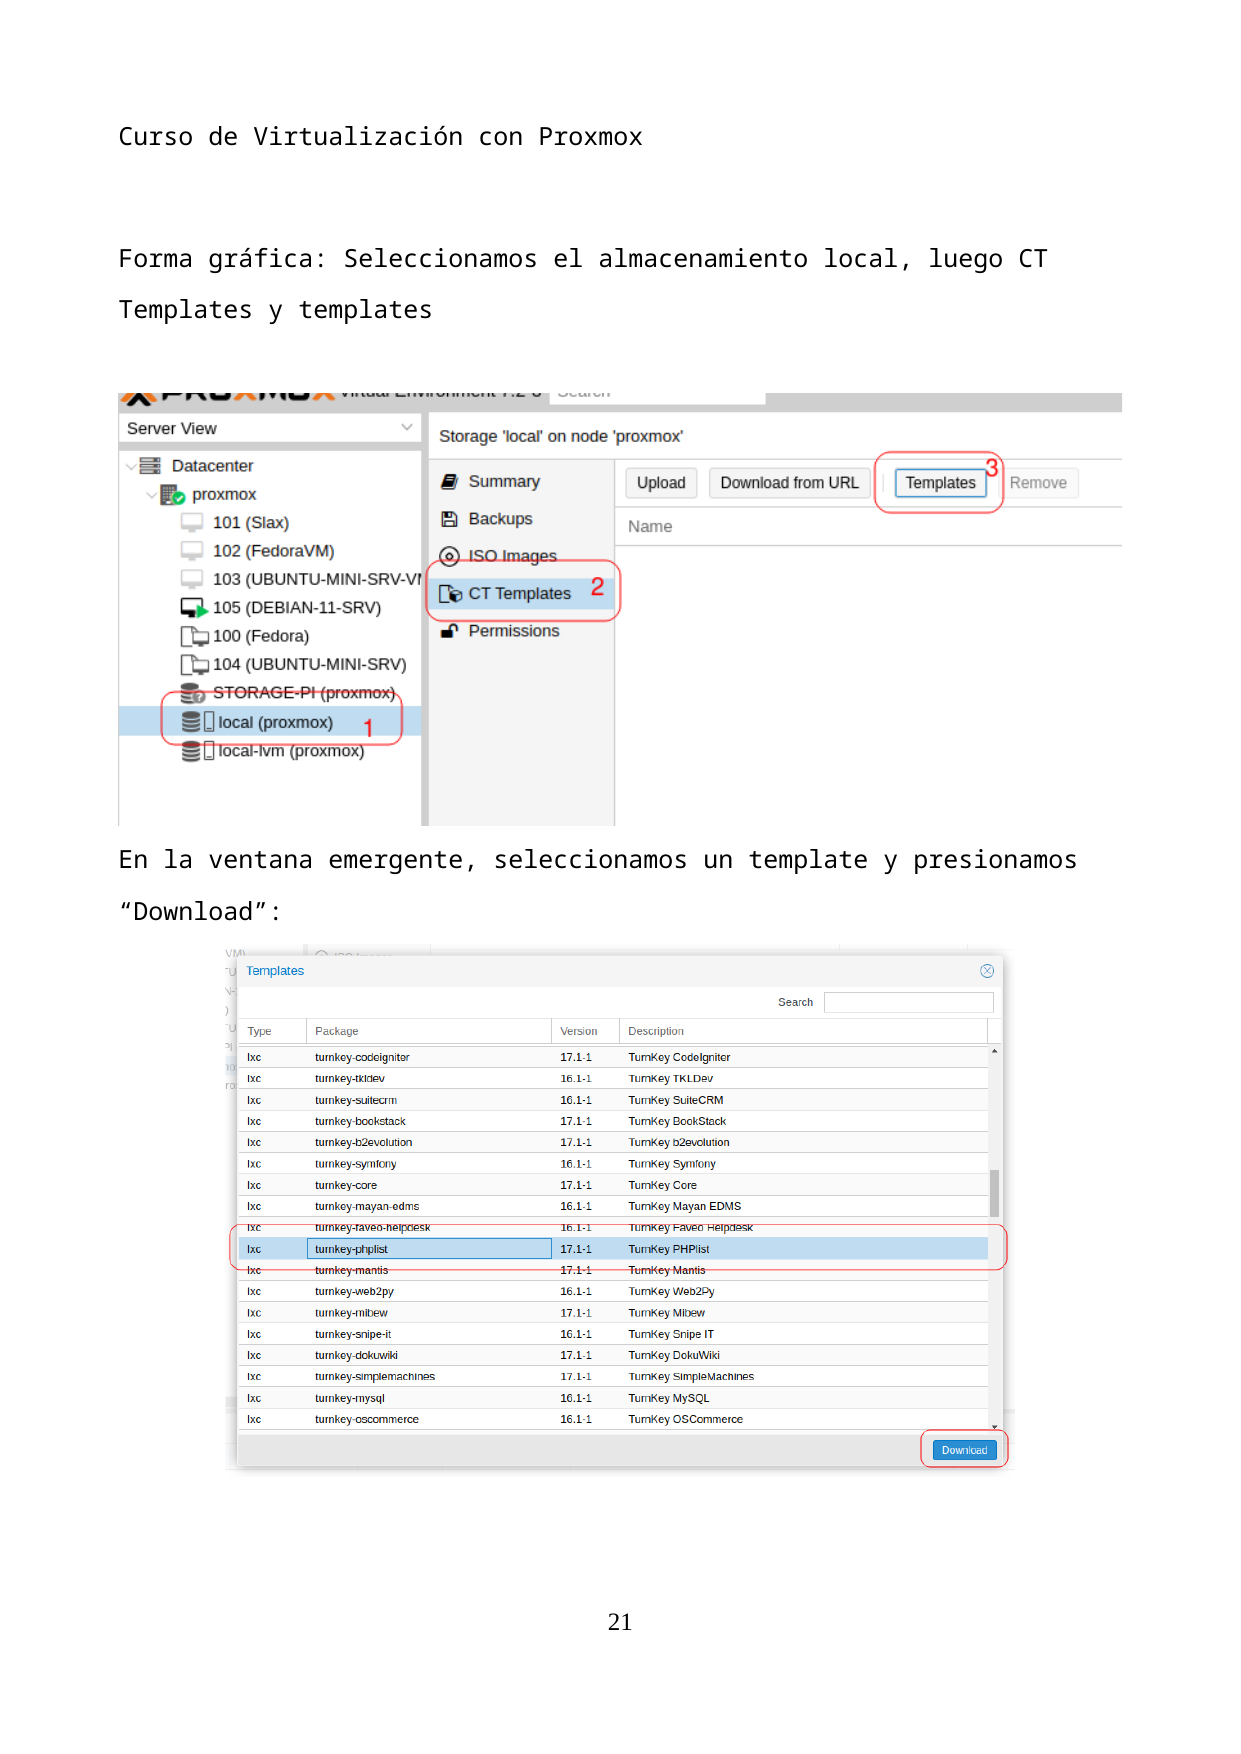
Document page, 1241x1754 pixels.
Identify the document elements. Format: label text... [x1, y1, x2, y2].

text En la ventana emergente, seleccionamos un template y presionamos “Download”: [118, 842, 1122, 927]
picture [225, 944, 1015, 1477]
text Forma gráfica: Seleccionamos el almacenamiento local, luego CT Templates y templates [118, 241, 1122, 326]
picture [118, 393, 1123, 826]
